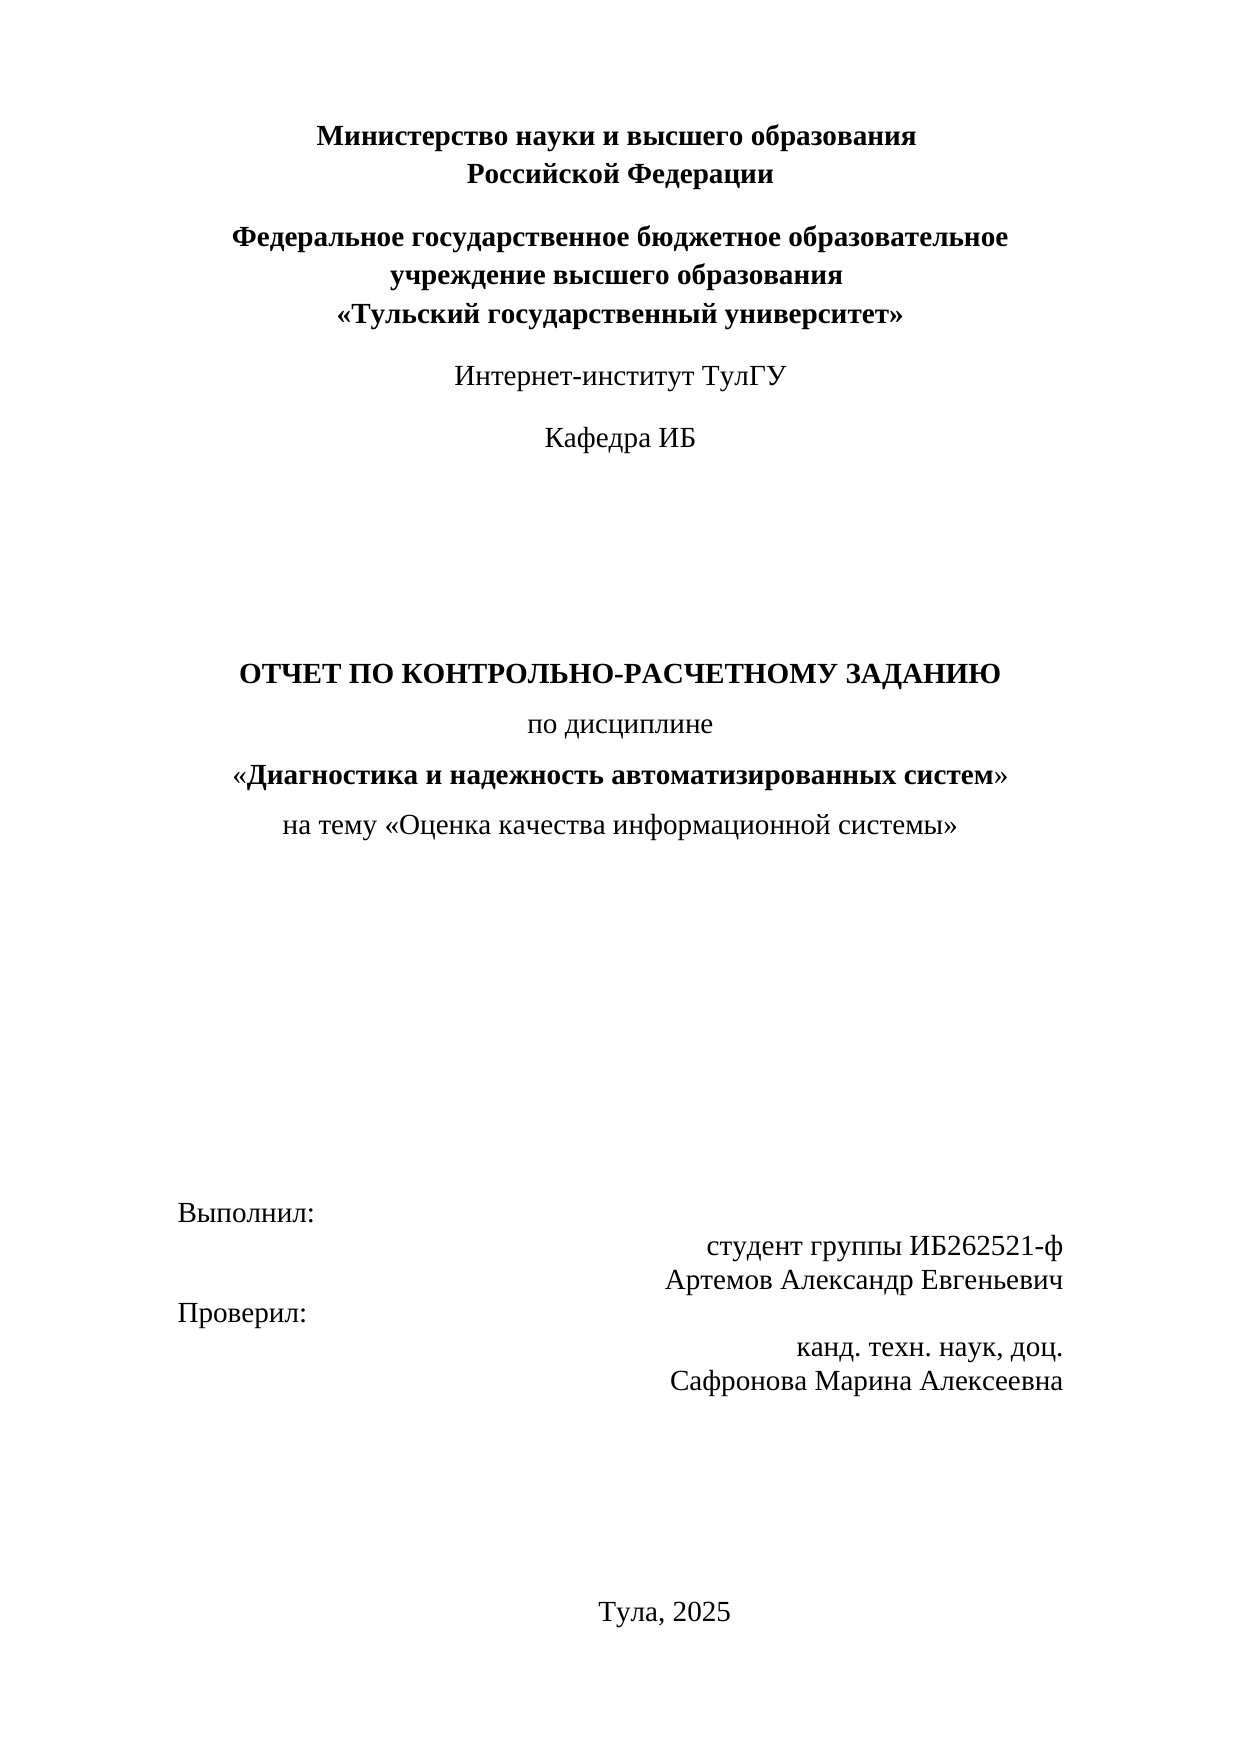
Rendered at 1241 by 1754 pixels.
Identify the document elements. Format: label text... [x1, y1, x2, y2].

text студент группы ИБ262521-ф [177, 1228, 1063, 1262]
text Артемов Александр Евгеньевич [177, 1262, 1063, 1296]
text по дисциплине [177, 707, 1063, 740]
text Проверил: [177, 1296, 1063, 1329]
text Министерство науки и высшего образования Российской Федерации [177, 118, 1063, 190]
text Сафронова Марина Алексеевна [177, 1363, 1063, 1396]
text на тему «Оценка качества информационной системы» [177, 807, 1063, 841]
text Выполнил: [177, 1195, 1063, 1228]
text Кафедра ИБ [177, 420, 1063, 454]
text «Диагностика и надежность автоматизированных систем» [177, 757, 1063, 790]
text Интернет-институт ТулГУ [177, 358, 1063, 392]
text канд. техн. наук, доц. [177, 1329, 1063, 1363]
text Федеральное государственное бюджетное образовательное учреждение высшего образования «Тульский государственный университет» [177, 219, 1063, 329]
text Тула, 2025 [177, 1594, 1152, 1627]
text ОТЧЕТ ПО КОНТРОЛЬНО-РАСЧЕТНОМУ ЗАДАНИЮ [177, 656, 1063, 690]
